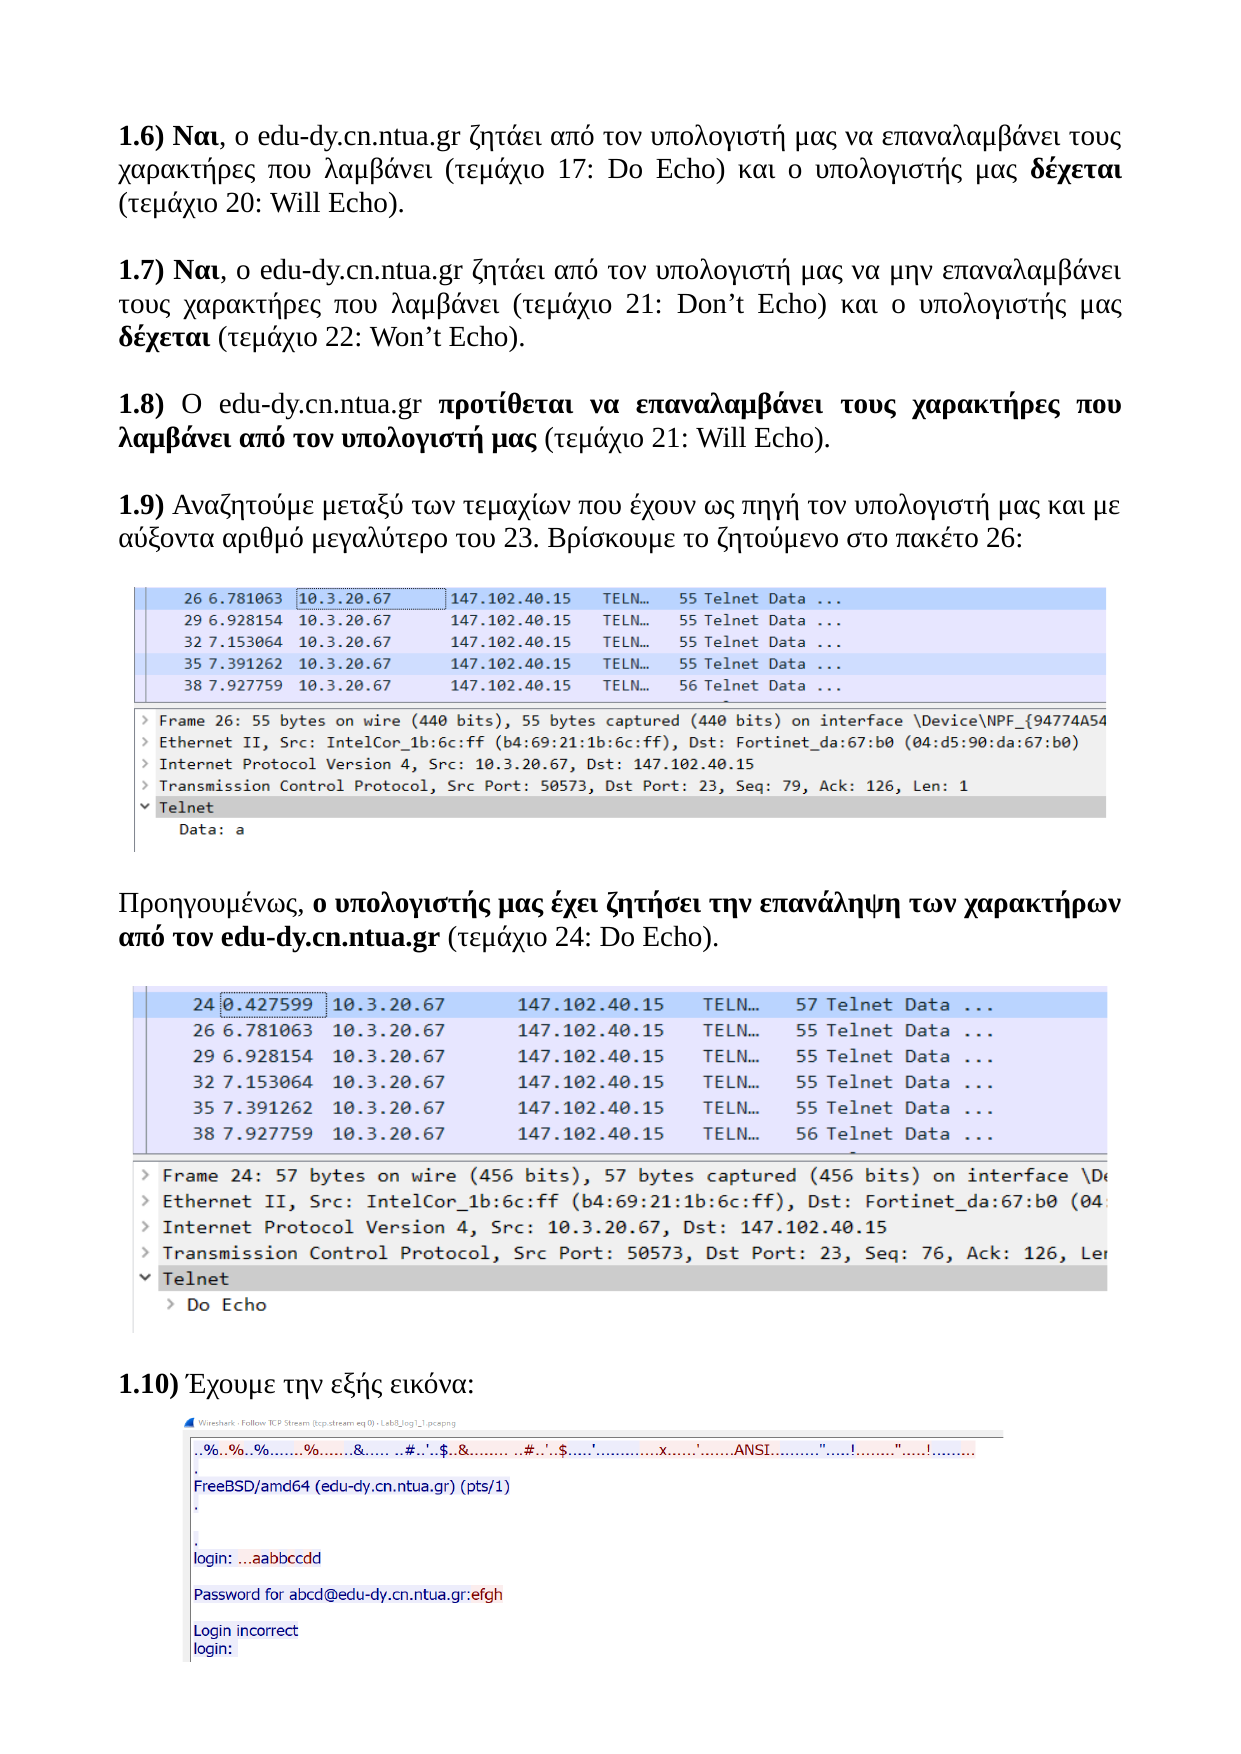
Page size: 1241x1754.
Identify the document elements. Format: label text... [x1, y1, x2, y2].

text 1.6) Ναι, ο edu-dy.cn.ntua.gr ζητάει από τον υπολογιστή μας να επαναλαμβάνει τους χαρακτήρες που λαμβάνει (τεμάχιο 17: Do Echo) και ο υπολογιστής μας δέχεται (τεμάχιο 20: Will Echo). [118, 118, 1122, 219]
text 1.7) Ναι, ο edu-dy.cn.ntua.gr ζητάει από τον υπολογιστή μας να μην επαναλαμβάνει τους χαρακτήρες που λαμβάνει (τεμάχιο 21: Don’t Echo) και ο υπολογιστής μας δέχεται (τεμάχιο 22: Won’t Echo). [118, 252, 1122, 353]
picture [132, 986, 1108, 1333]
text 1.9) Αναζητούμε μεταξύ των τεμαχίων που έχουν ως πηγή τον υπολογιστή μας και με αύξοντα αριθμό μεγαλύτερο του 23. Βρίσκουμε το ζητούμενο στο πακέτο 26: [118, 487, 1122, 554]
text 1.10) Έχουμε την εξής εικόνα: [118, 1366, 1122, 1400]
text Προηγουμένως, ο υπολογιστής μας έχει ζητήσει την επανάληψη των χαρακτήρων από τον edu-dy.cn.ntua.gr (τεμάχιο 24: Do Echo). [118, 886, 1122, 953]
picture [134, 587, 1107, 852]
text 1.8) Ο edu-dy.cn.ntua.gr προτίθεται να επαναλαμβάνει τους χαρακτήρες που λαμβάνει από τον υπολογιστή μας (τεμάχιο 21: Will Echo). [118, 386, 1122, 453]
picture [182, 1416, 1004, 1662]
